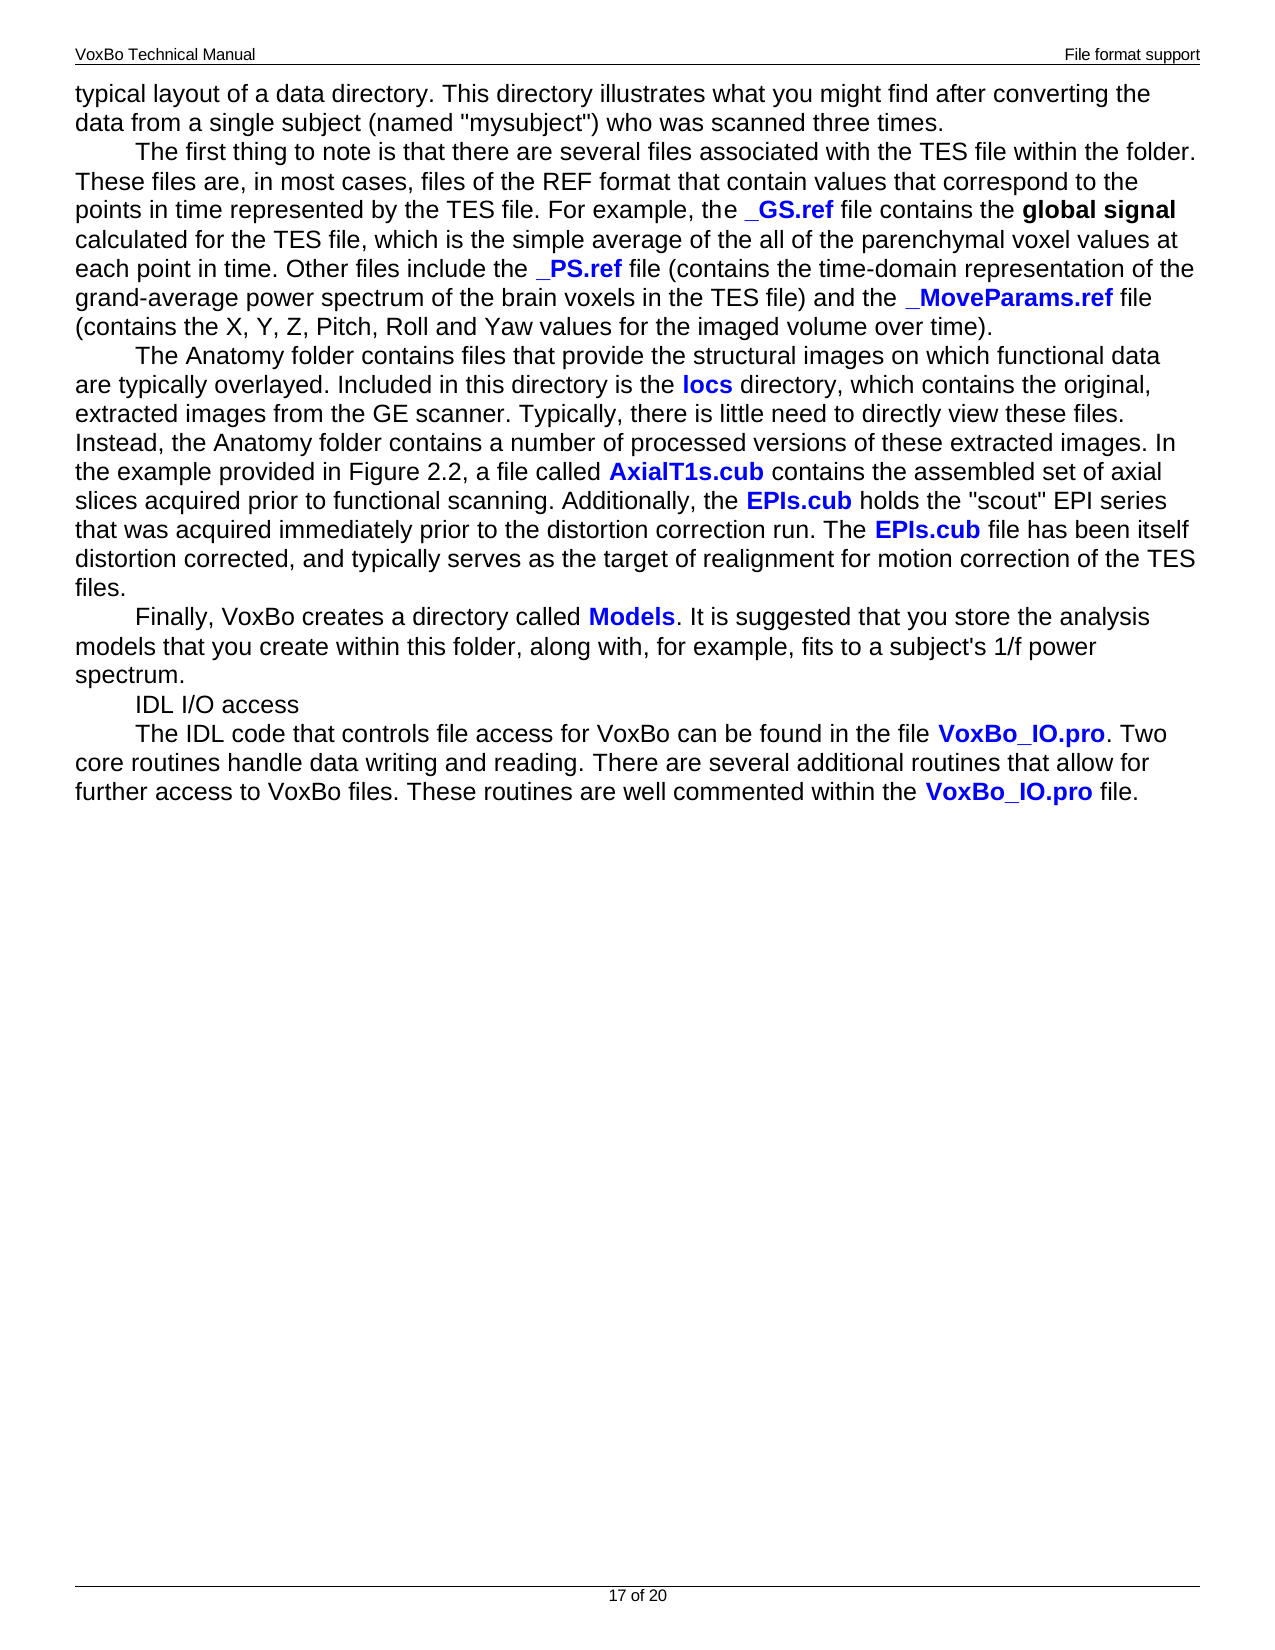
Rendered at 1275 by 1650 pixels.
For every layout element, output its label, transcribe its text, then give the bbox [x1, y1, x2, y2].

text The IDL code that controls file access for VoxBo can be found in the file VoxBo_IO.pro. Two core routines handle data writing and reading. There are several additional routines that allow for further access to VoxBo files. These routines are well commented within the VoxBo_IO.pro file. [75, 718, 1200, 806]
text typical layout of a data directory. This directory illustrates what you might find after converting the data from a single subject (named "mysubject") who was scanned three times. [75, 79, 1200, 137]
text Finally, VoxBo creates a directory called Models. It is suggested that you store the analysis models that you create within this folder, along with, for example, fits to a subject's 1/f power spectrum. [75, 602, 1200, 689]
text IDL I/O access [75, 689, 1200, 718]
text The Anatomy folder contains files that provide the structural images on which functional data are typically overlayed. Included in this directory is the locs directory, which contains the original, extracted images from the GE scanner. Typically, there is little need to directly view these files. Instead, the Anatomy folder contains a number of processed versions of these extracted images. In the example provided in Figure 2.2, a file called AxialT1s.cub contains the assembled set of axial slices acquired prior to functional scanning. Additionally, the EPIs.cub holds the "scout" EPI series that was acquired immediately prior to the distortion correction run. The EPIs.cub file has been itself distortion corrected, and typically serves as the target of realignment for motion correction of the TES files. [75, 341, 1200, 602]
text The first thing to note is that there are several files associated with the TES file within the folder. These files are, in most cases, files of the REF format that contain values that correspond to the points in time represented by the TES file. For example, the _GS.ref file contains the global signal calculated for the TES file, which is the simple average of the all of the parenchymal voxel values at each point in time. Other files include the _PS.ref file (contains the time-domain representation of the grand-average power spectrum of the brain voxels in the TES file) and the _MoveParams.ref file (contains the X, Y, Z, Pitch, Roll and Yaw values for the imaged volume over time). [75, 137, 1200, 341]
